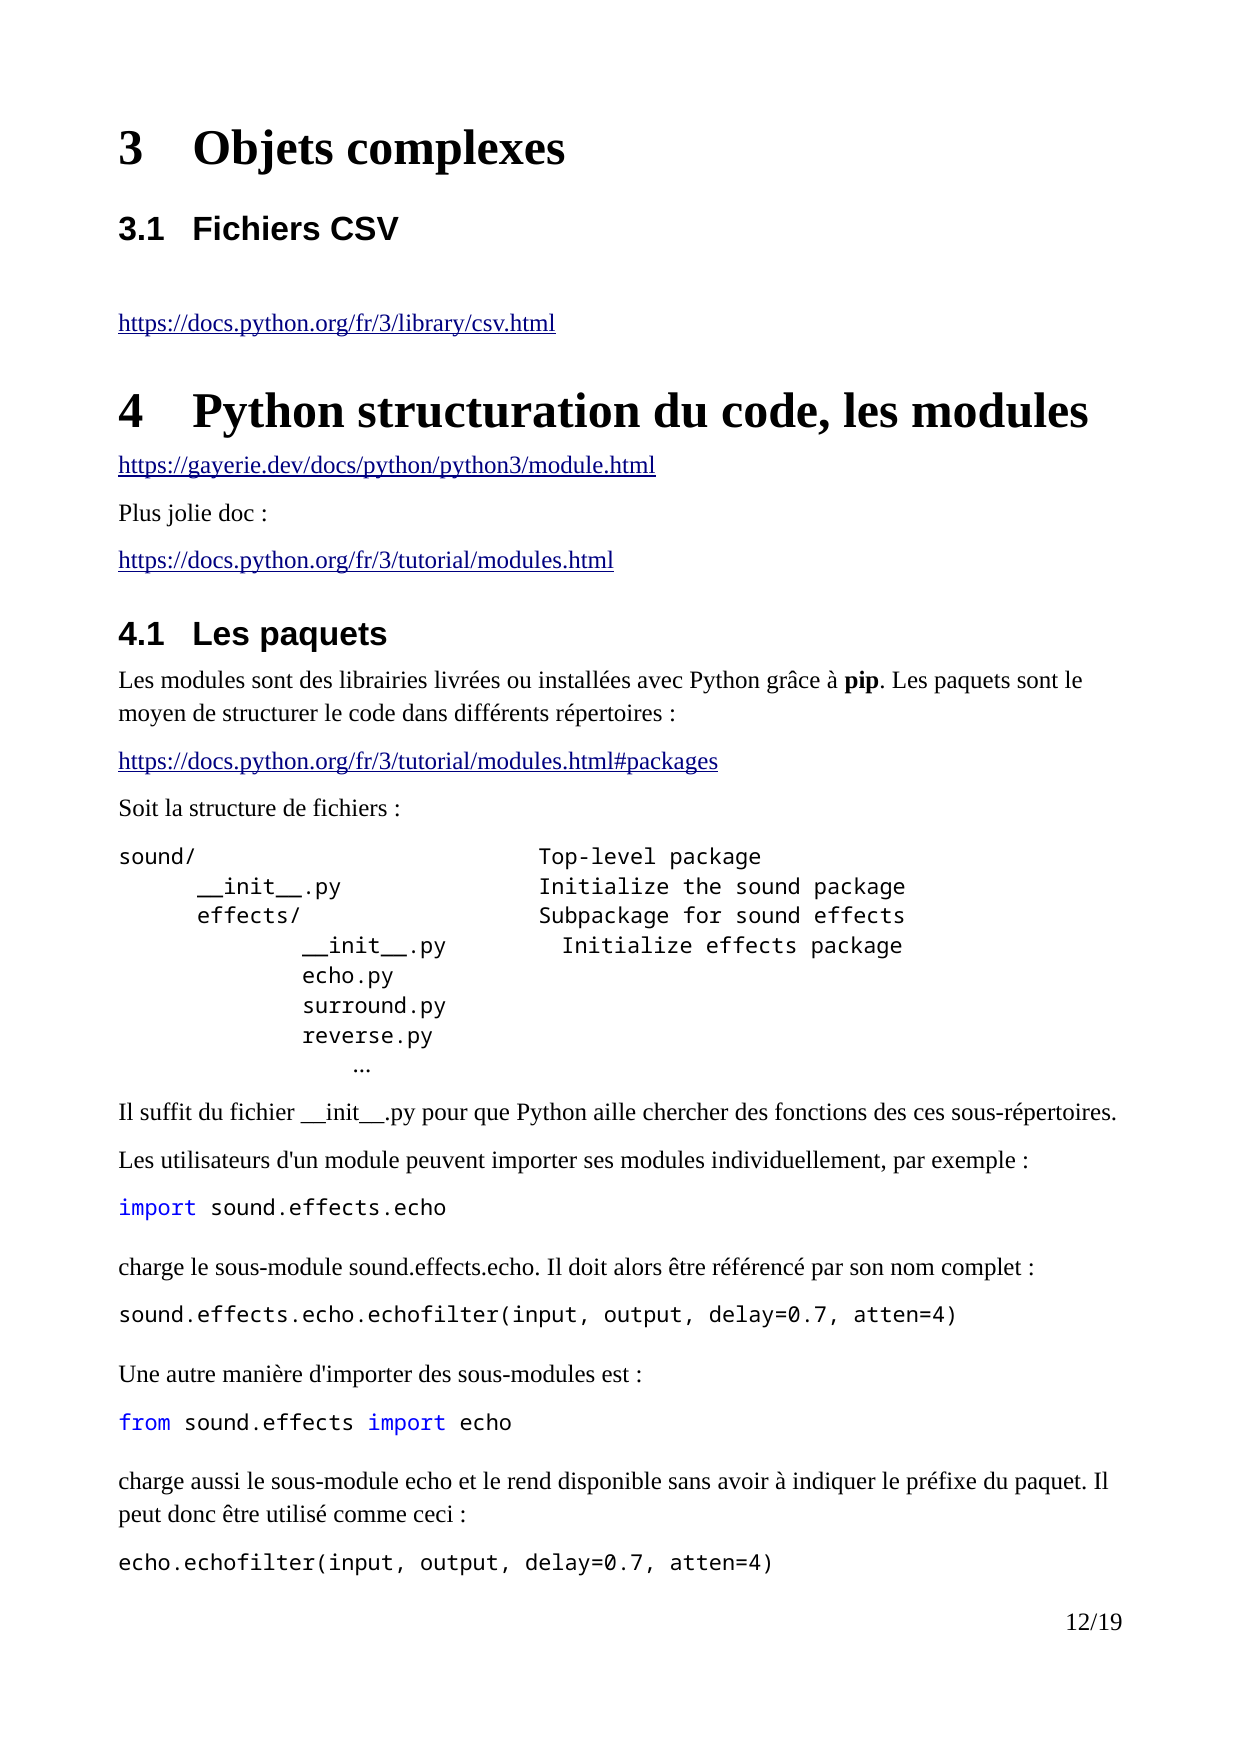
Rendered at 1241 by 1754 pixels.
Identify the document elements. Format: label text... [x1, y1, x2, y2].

text reverse.py [433, 1020, 1122, 1049]
text import sound.effects.echo [446, 1192, 1122, 1222]
text from sound.effects import echo [512, 1407, 1122, 1436]
text charge aussi le sous-module echo et le rend disponible sans avoir à indiquer le préfixe du paquet. Il peut donc être utilisé comme ceci : [118, 1466, 1122, 1528]
text sound.effects.echo.echofilter(input, output, delay=0.7, atten=4) [118, 1299, 1122, 1329]
text https://docs.python.org/fr/3/library/csv.html [118, 308, 1122, 336]
text effects/ Subpackage for sound effects [906, 901, 1122, 930]
text Les modules sont des librairies livrées ou installées avec Python grâce à pip. Les paquets sont le moyen de structurer le code dans différents répertoires : [118, 665, 1122, 727]
text charge le sous-module sound.effects.echo. Il doit alors être référencé par son nom complet : [118, 1252, 1122, 1281]
text Une autre manière d'importer des sous-modules est : [118, 1359, 1122, 1388]
text Plus jolie doc : [118, 498, 1122, 527]
text https://docs.python.org/fr/3/tutorial/modules.html [118, 546, 1122, 574]
text sound/ Top-level package [761, 841, 1122, 871]
text Il suffit du fichier __init__.py pour que Python aille chercher des fonctions des ces sous-répertoires. [118, 1097, 1122, 1126]
subtitle Les paquets [118, 614, 1122, 653]
text echo.echofilter(input, output, delay=0.7, atten=4) [783, 1547, 1122, 1577]
text __init__.py Initialize effects package [902, 930, 1122, 960]
subtitle Fichiers CSV [118, 209, 1122, 248]
text echo.py [394, 960, 1122, 990]
text Les utilisateurs d'un module peuvent importer ses modules individuellement, par exemple : [118, 1145, 1122, 1173]
subtitle Python structuration du code, les modules [118, 380, 1122, 438]
text ... [118, 1049, 1122, 1078]
text __init__.py Initialize the sound package [906, 871, 1122, 901]
subtitle Objets complexes [118, 118, 1122, 176]
text surround.py [446, 990, 1122, 1020]
text https://gayerie.dev/docs/python/python3/module.html [118, 450, 1122, 479]
text https://docs.python.org/fr/3/tutorial/modules.html#packages [118, 746, 1122, 774]
text Soit la structure de fichiers : [118, 793, 1122, 822]
